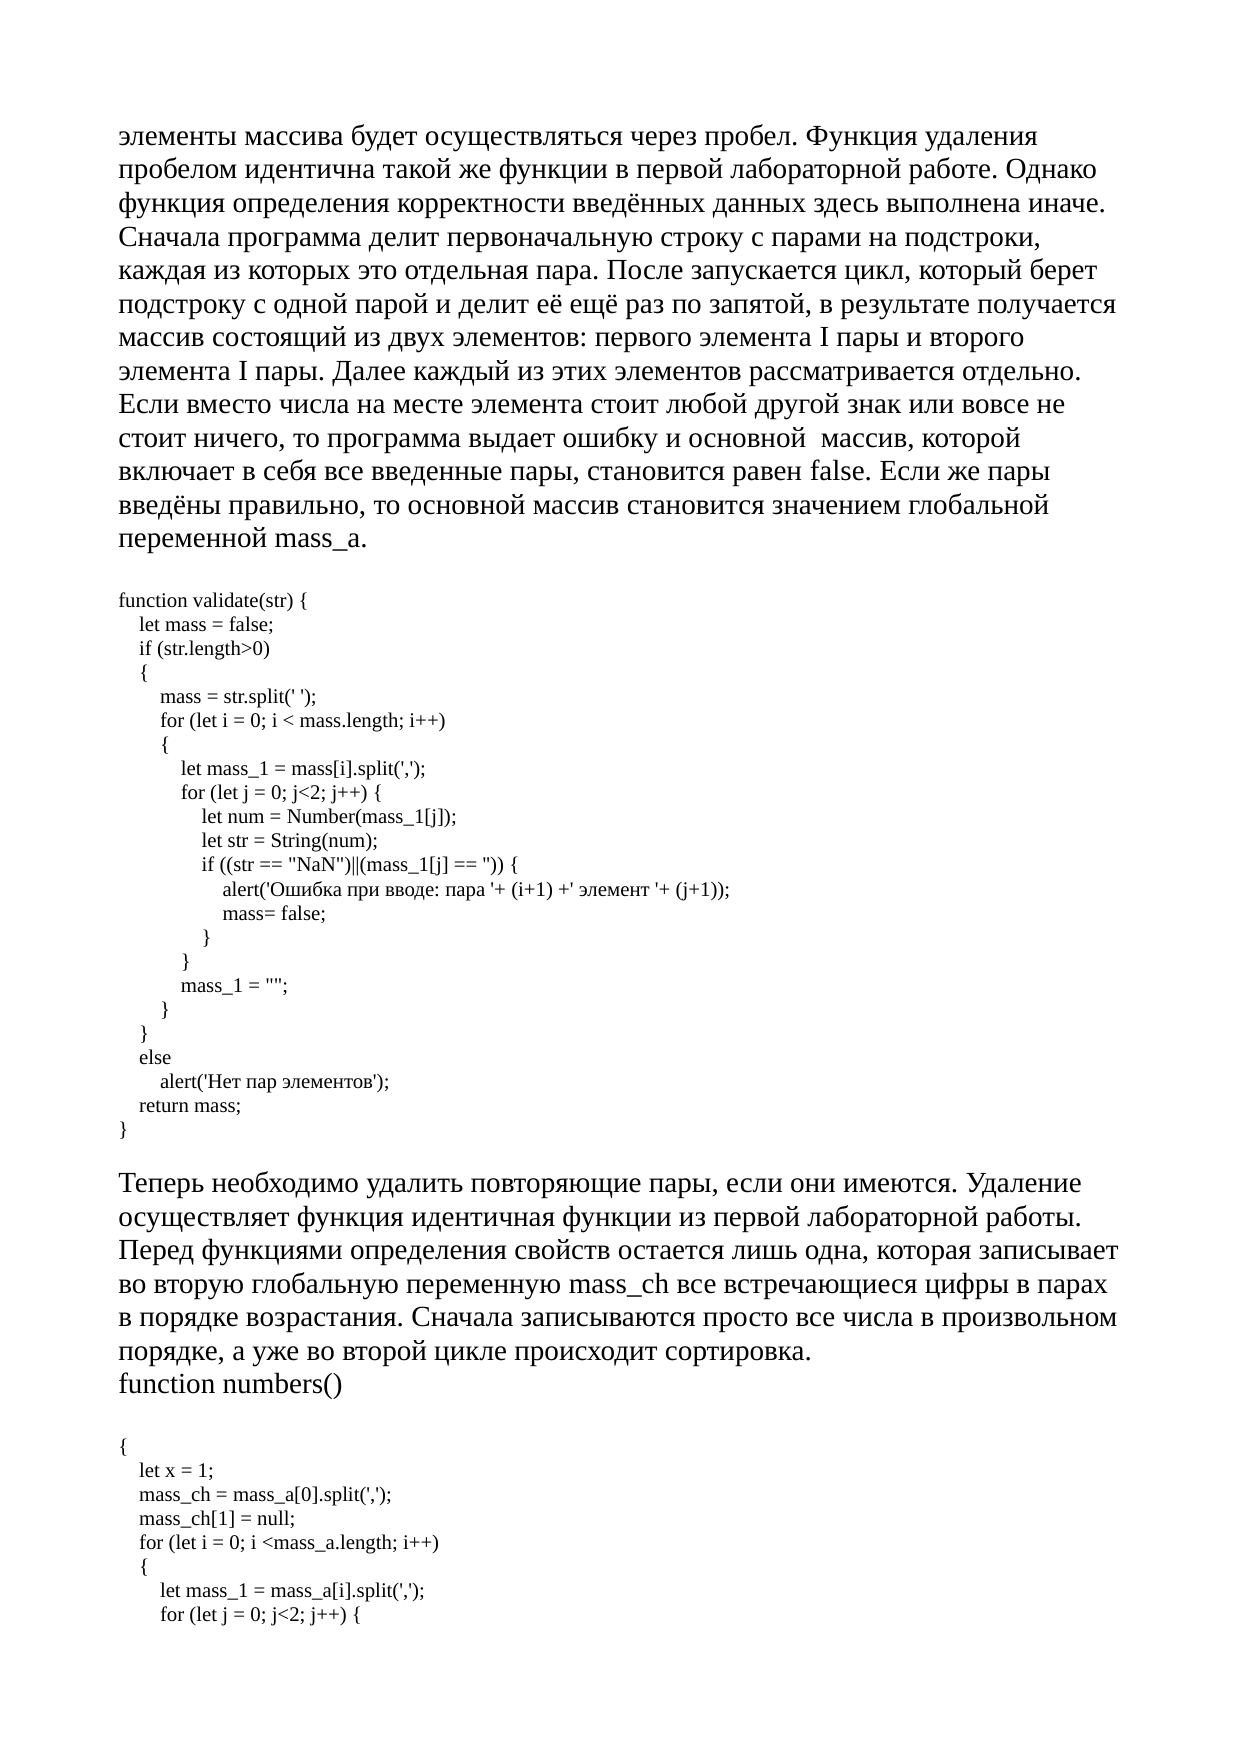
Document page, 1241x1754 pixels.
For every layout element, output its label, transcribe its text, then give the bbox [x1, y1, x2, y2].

text mass = str.split(' '); [118, 684, 1122, 708]
text { [118, 660, 1122, 684]
text Перед функциями определения свойств остается лишь одна, которая записывает во вторую глобальную переменную mass_ch все встречающиеся цифры в парах в порядке возрастания. Сначала записываются просто все числа в произвольном порядке, а уже во второй цикле происходит сортировка. [118, 1232, 1122, 1366]
text function validate(str) { [118, 588, 1122, 612]
text mass= false; [118, 901, 1122, 924]
text Сначала программа делит первоначальную строку с парами на подстроки, каждая из которых это отдельная пара. После запускается цикл, который берет подстроку с одной парой и делит её ещё раз по запятой, в результате получается массив состоящий из двух элементов: первого элемента I пары и второго элемента I пары. Далее каждый из этих элементов рассматривается отдельно. Если вместо числа на месте элемента стоит любой другой знак или вовсе не стоит ничего, то программа выдает ошибку и основной массив, которой включает в себя все введенные пары, становится равен false. Если же пары введёны правильно, то основной массив становится значением глобальной переменной mass_a. [118, 219, 1122, 554]
text for (let j = 0; j<2; j++) { [118, 1602, 1122, 1626]
text for (let i = 0; i < mass.length; i++) [118, 708, 1122, 732]
text mass_1 = ""; [118, 973, 1122, 997]
text } [118, 997, 1122, 1021]
text } [118, 949, 1122, 973]
text let mass = false; [118, 612, 1122, 636]
text return mass; [118, 1093, 1122, 1117]
text mass_ch[1] = null; [118, 1506, 1122, 1530]
text mass_ch = mass_a[0].split(','); [118, 1482, 1122, 1506]
text for (let j = 0; j<2; j++) { [118, 780, 1122, 804]
text if ((str == "NaN")||(mass_1[j] == '')) { [118, 852, 1122, 876]
text let str = String(num); [118, 828, 1122, 852]
text } [118, 1021, 1122, 1045]
text let mass_1 = mass[i].split(','); [118, 756, 1122, 780]
text Теперь необходимо удалить повторяющие пары, если они имеются. Удаление осуществляет функция идентичная функции из первой лабораторной работы. [118, 1165, 1122, 1232]
text if (str.length>0) [118, 636, 1122, 660]
text { [118, 1554, 1122, 1578]
text } [118, 1117, 1122, 1141]
text { [118, 732, 1122, 756]
text элементы массива будет осуществляться через пробел. Функция удаления пробелом идентична такой же функции в первой лабораторной работе. Однако функция определения корректности введённых данных здесь выполнена иначе. [118, 118, 1122, 219]
text for (let i = 0; i <mass_a.length; i++) [118, 1530, 1122, 1554]
text let num = Number(mass_1[j]); [118, 804, 1122, 828]
text let mass_1 = mass_a[i].split(','); [118, 1578, 1122, 1602]
text alert('Ошибка при вводе: пара '+ (i+1) +' элемент '+ (j+1)); [118, 876, 1122, 901]
text } [118, 924, 1122, 949]
text { [118, 1433, 1122, 1458]
text let x = 1; [118, 1458, 1122, 1482]
text function numbers() [118, 1366, 1122, 1400]
text alert('Нет пар элементов'); [118, 1069, 1122, 1093]
text else [118, 1045, 1122, 1069]
